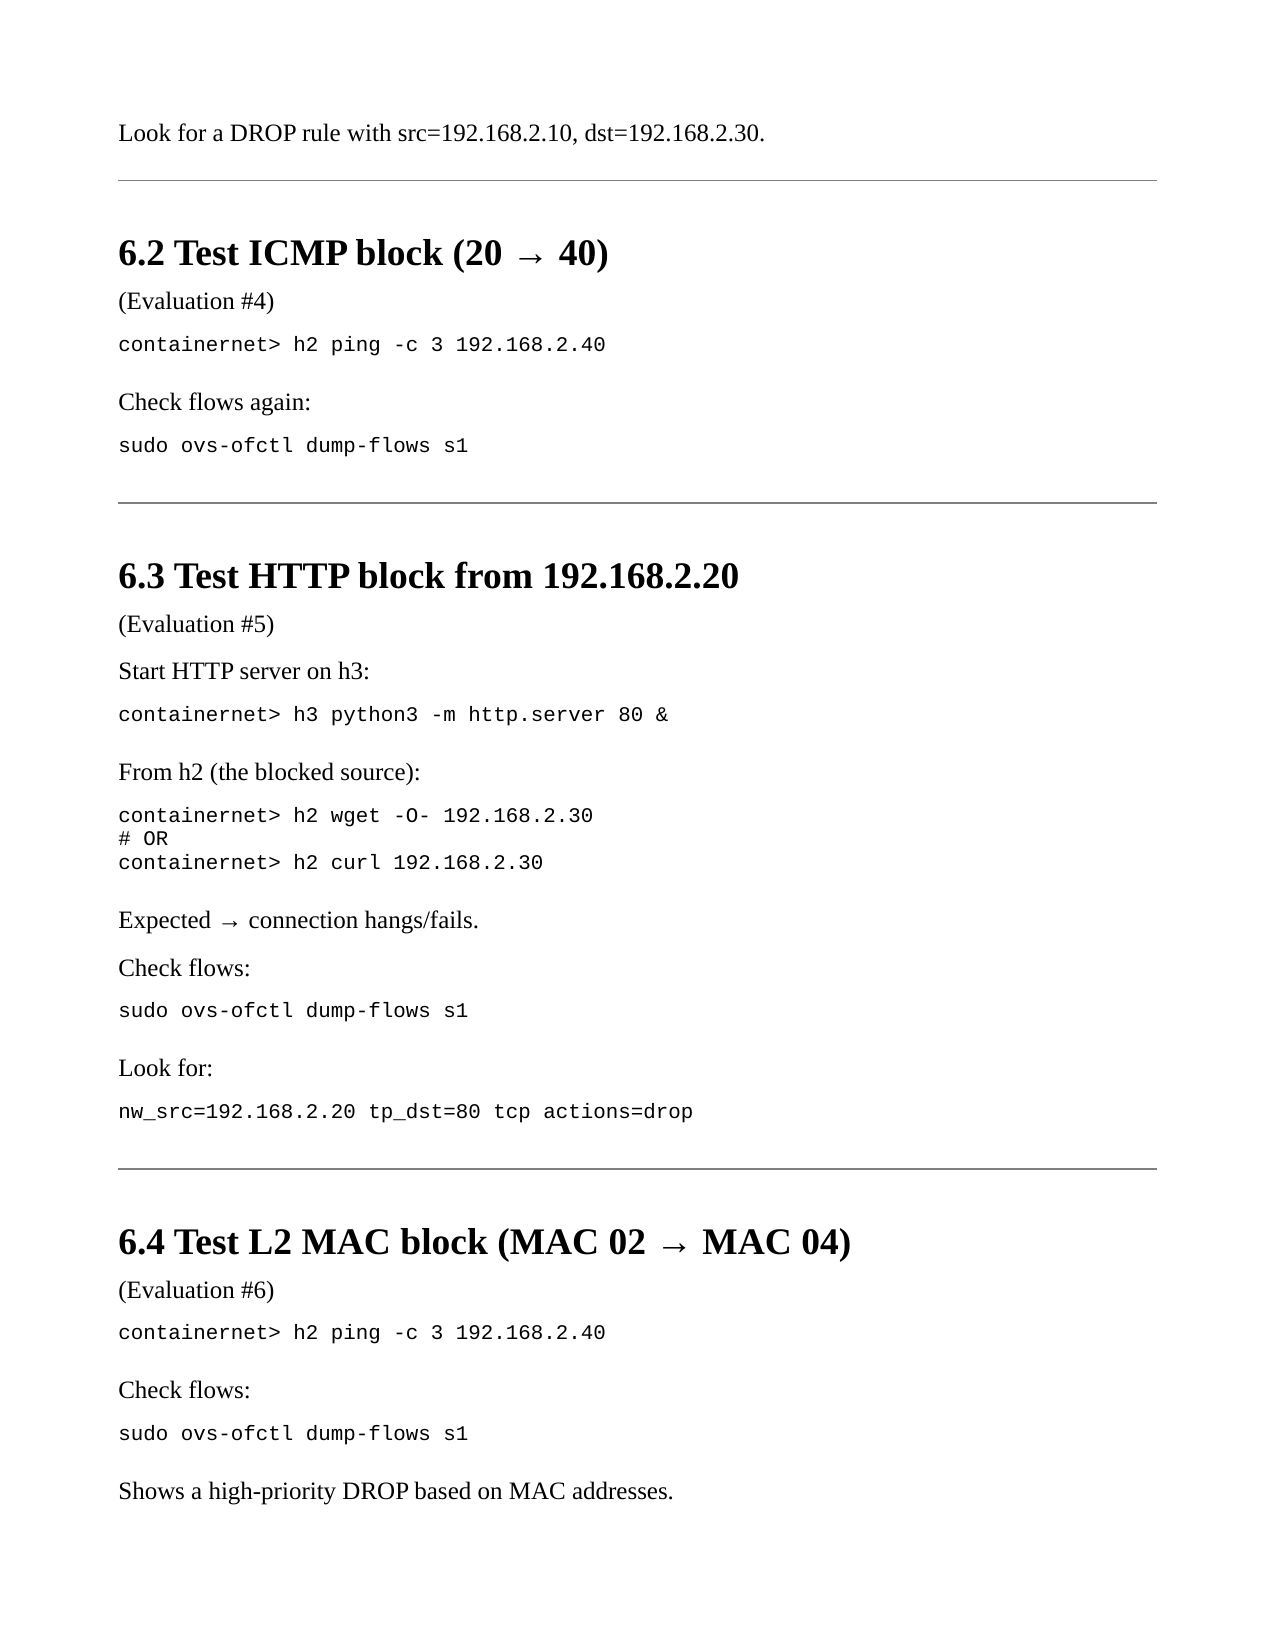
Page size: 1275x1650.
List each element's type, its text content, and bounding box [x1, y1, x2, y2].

text # OR [118, 828, 1157, 852]
text sudo ovs-ofctl dump-flows s1 [118, 1000, 1157, 1024]
text containernet> h2 wget -O- 192.168.2.30 [118, 804, 1157, 828]
text containernet> h2 ping -c 3 192.168.2.40 [118, 334, 1157, 358]
text (Evaluation #6) [118, 1275, 1157, 1303]
subtitle 6.3 Test HTTP block from 192.168.2.20 [118, 553, 1157, 596]
text Look for a DROP rule with src=192.168.2.10, dst=192.168.2.30. [118, 118, 1157, 147]
text Shows a high-priority DROP based on MAC addresses. [118, 1476, 1157, 1505]
text nw_src=192.168.2.20 tp_dst=80 tcp actions=drop [118, 1101, 1157, 1124]
text Look for: [118, 1053, 1157, 1082]
text Expected → connection hangs/fails. [118, 905, 1157, 934]
text From h2 (the blocked source): [118, 757, 1157, 786]
text Check flows: [118, 953, 1157, 981]
text (Evaluation #5) [118, 609, 1157, 637]
text containernet> h3 python3 -m http.server 80 & [118, 704, 1157, 727]
text containernet> h2 ping -c 3 192.168.2.40 [118, 1322, 1157, 1346]
text Check flows again: [118, 387, 1157, 416]
text sudo ovs-ofctl dump-flows s1 [118, 1423, 1157, 1447]
text (Evaluation #4) [118, 286, 1157, 315]
text Check flows: [118, 1376, 1157, 1404]
text Start HTTP server on h3: [118, 656, 1157, 685]
subtitle 6.4 Test L2 MAC block (MAC 02 → MAC 04) [118, 1219, 1157, 1262]
text containernet> h2 curl 192.168.2.30 [118, 852, 1157, 876]
text sudo ovs-ofctl dump-flows s1 [118, 435, 1157, 458]
subtitle 6.2 Test ICMP block (20 → 40) [118, 231, 1157, 274]
